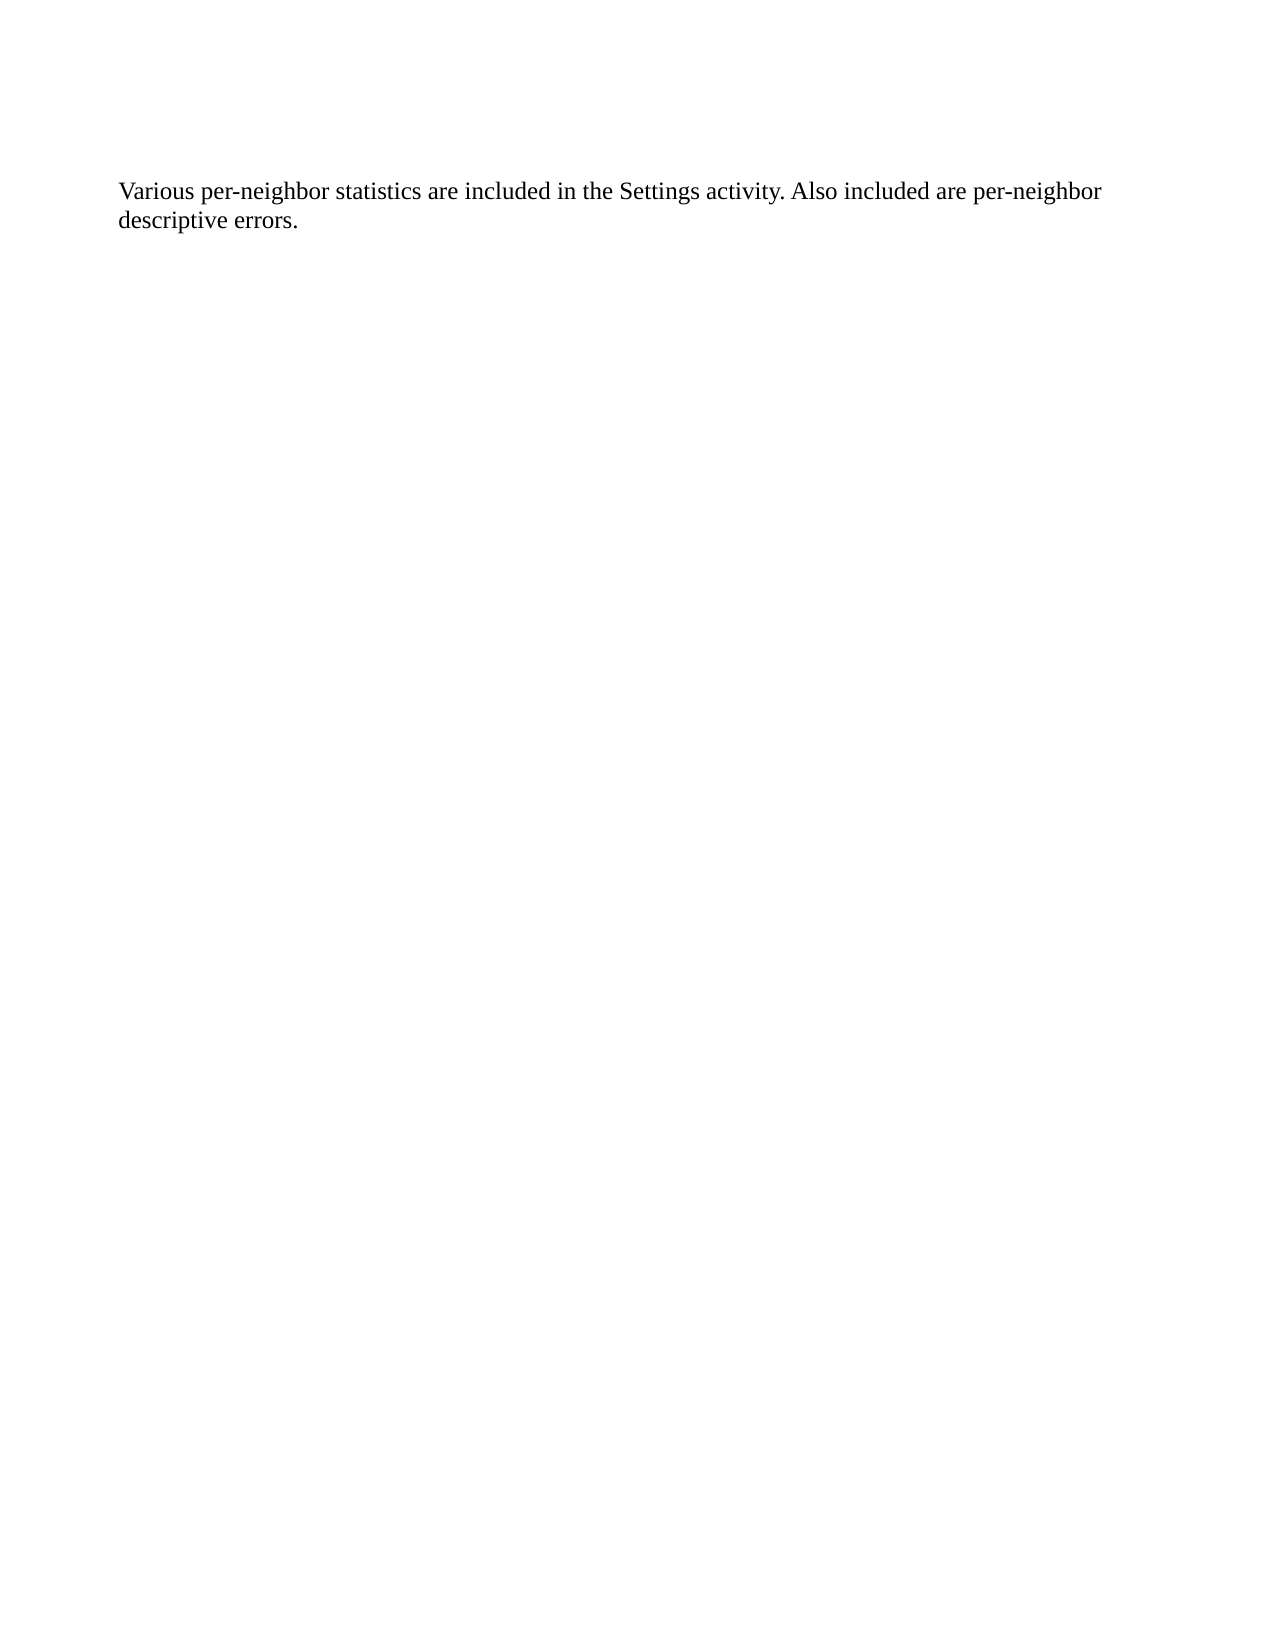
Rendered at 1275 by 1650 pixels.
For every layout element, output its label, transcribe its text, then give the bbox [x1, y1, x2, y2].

text Various per-neighbor statistics are included in the Settings activity. Also included are per-neighbor descriptive errors. [118, 176, 1157, 234]
